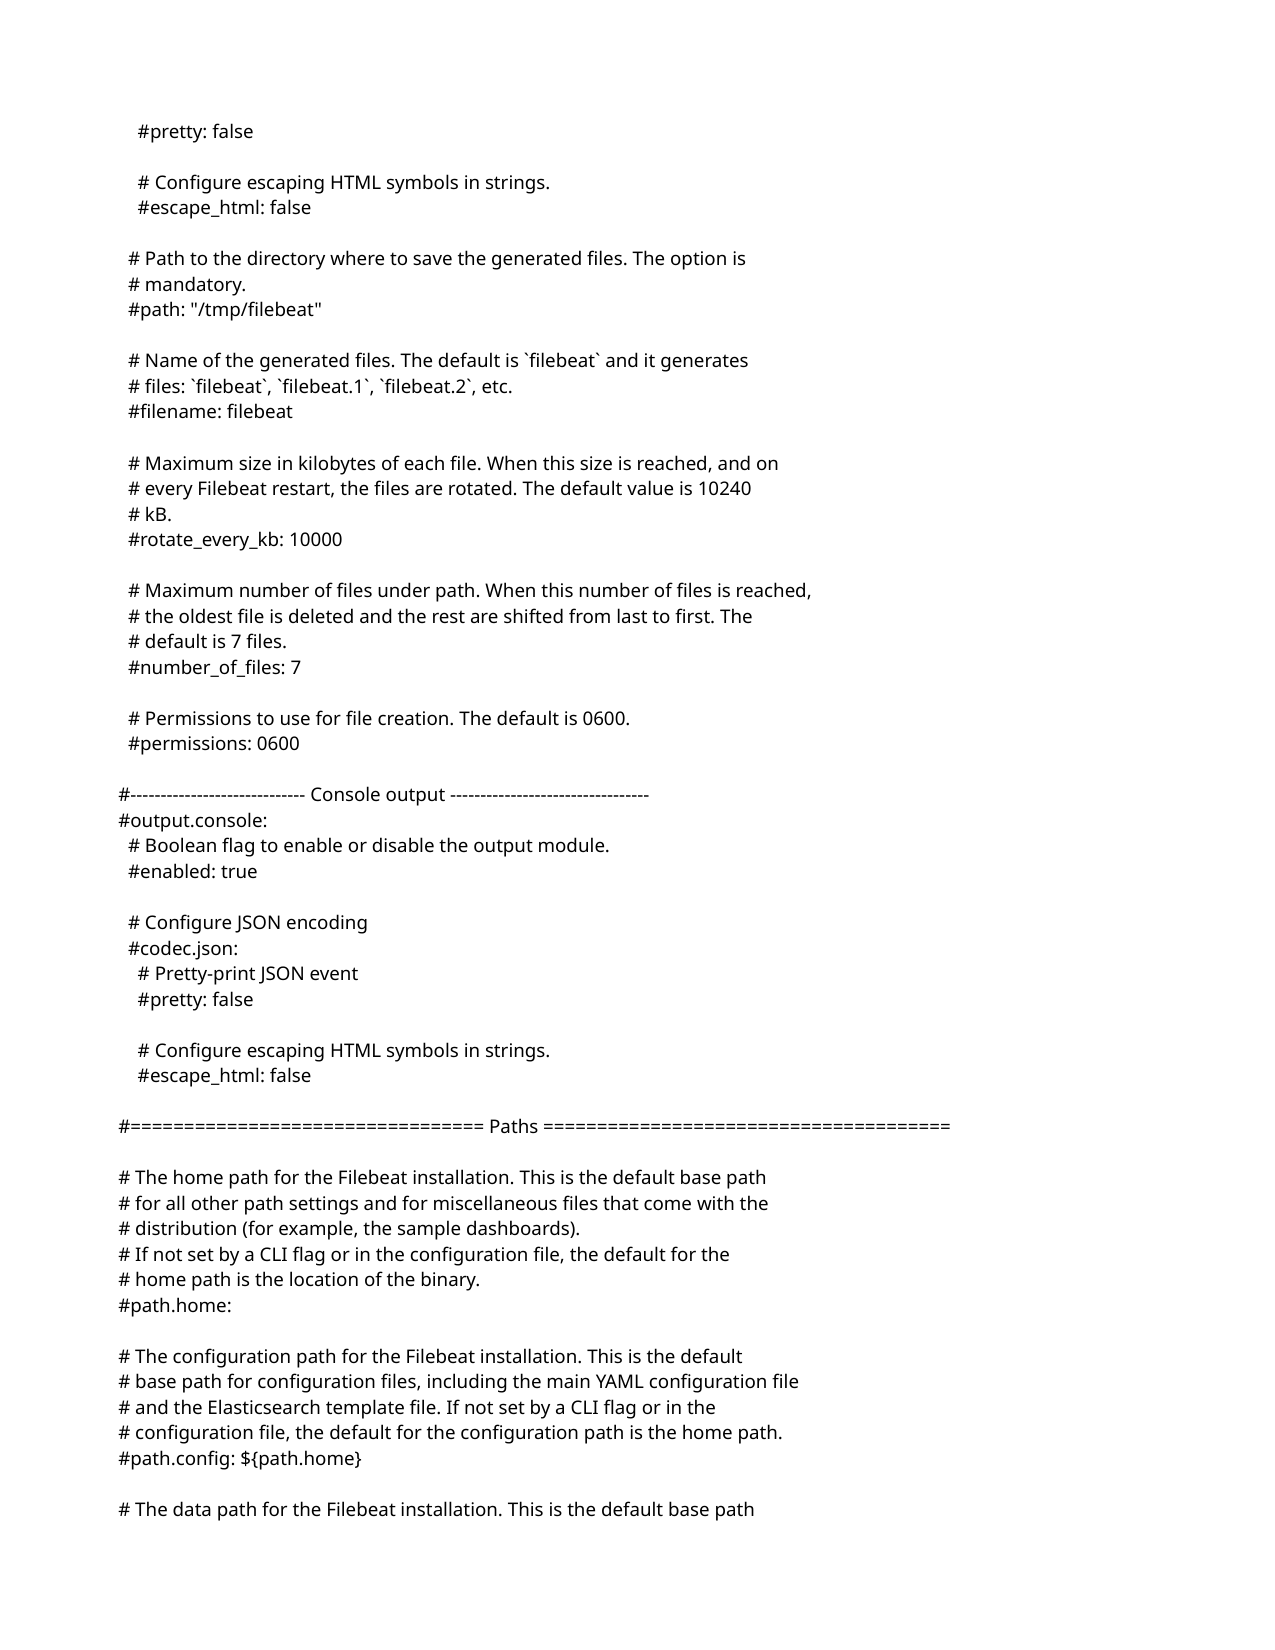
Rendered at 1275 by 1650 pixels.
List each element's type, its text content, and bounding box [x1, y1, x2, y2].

text #number_of_files: 7 [118, 654, 1157, 679]
text #================================= Paths ====================================== [118, 1113, 1157, 1139]
text # Maximum number of files under path. When this number of files is reached, [118, 577, 1157, 603]
text # default is 7 files. [118, 628, 1157, 654]
text # base path for configuration files, including the main YAML configuration file [118, 1369, 1157, 1394]
text #escape_html: false [118, 195, 1157, 220]
text #permissions: 0600 [118, 731, 1157, 756]
text # Boolean flag to enable or disable the output module. [118, 833, 1157, 858]
text #filename: filebeat [118, 399, 1157, 424]
text # If not set by a CLI flag or in the configuration file, the default for the [118, 1241, 1157, 1267]
text # Configure escaping HTML symbols in strings. [118, 1037, 1157, 1062]
text #rotate_every_kb: 10000 [118, 526, 1157, 552]
text # Maximum size in kilobytes of each file. When this size is reached, and on [118, 450, 1157, 475]
text #path: "/tmp/filebeat" [118, 297, 1157, 322]
text # the oldest file is deleted and the rest are shifted from last to first. The [118, 603, 1157, 628]
text # configuration file, the default for the configuration path is the home path. [118, 1420, 1157, 1445]
text # home path is the location of the binary. [118, 1267, 1157, 1292]
text #pretty: false [118, 118, 1157, 144]
text # Configure JSON encoding [118, 909, 1157, 935]
text #escape_html: false [118, 1062, 1157, 1088]
text # files: `filebeat`, `filebeat.1`, `filebeat.2`, etc. [118, 373, 1157, 399]
text # The data path for the Filebeat installation. This is the default base path [118, 1496, 1157, 1522]
text #enabled: true [118, 858, 1157, 884]
text #codec.json: [118, 935, 1157, 960]
text #path.home: [118, 1292, 1157, 1318]
text # for all other path settings and for miscellaneous files that come with the [118, 1190, 1157, 1216]
text #pretty: false [118, 986, 1157, 1011]
text # and the Elasticsearch template file. If not set by a CLI flag or in the [118, 1394, 1157, 1420]
text # Path to the directory where to save the generated files. The option is [118, 246, 1157, 271]
text # The home path for the Filebeat installation. This is the default base path [118, 1164, 1157, 1190]
text # Configure escaping HTML symbols in strings. [118, 169, 1157, 195]
text #output.console: [118, 807, 1157, 833]
text # Permissions to use for file creation. The default is 0600. [118, 705, 1157, 731]
text # Name of the generated files. The default is `filebeat` and it generates [118, 348, 1157, 373]
text # every Filebeat restart, the files are rotated. The default value is 10240 [118, 475, 1157, 501]
text #path.config: ${path.home} [118, 1445, 1157, 1471]
text # The configuration path for the Filebeat installation. This is the default [118, 1343, 1157, 1369]
text #----------------------------- Console output --------------------------------- [118, 782, 1157, 807]
text # Pretty-print JSON event [118, 960, 1157, 986]
text # distribution (for example, the sample dashboards). [118, 1216, 1157, 1241]
text # kB. [118, 501, 1157, 526]
text # mandatory. [118, 271, 1157, 297]
